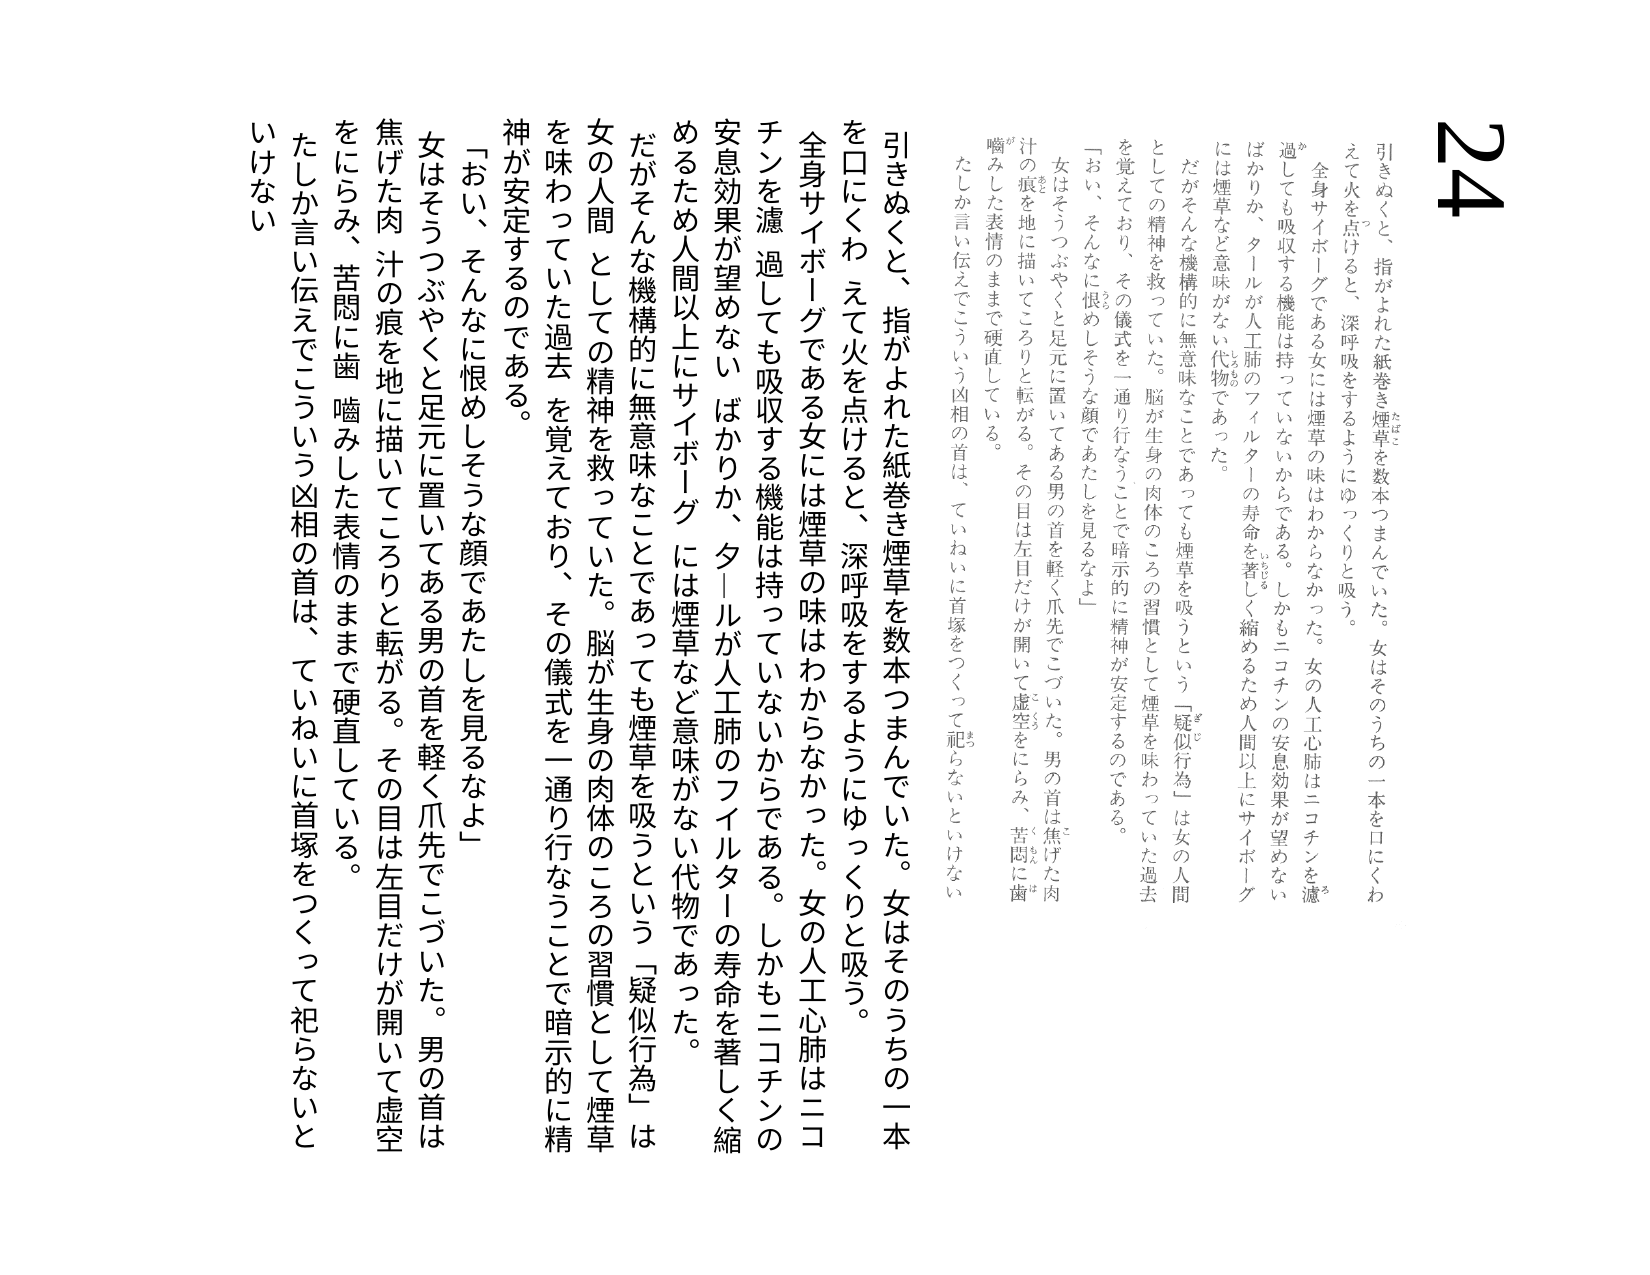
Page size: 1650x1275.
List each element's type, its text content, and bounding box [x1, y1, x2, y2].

text 24 [1417, 118, 1532, 1157]
text 全身サイボーグである女には煙草の味はわからなかった。女の人工心肺はニコチンを濾 過しても吸収する機能は持っていないからである。しかもニコチンの安息効果が望めない ばかりか、夕—ルが人工肺のフイルターの寿命を著しく縮めるため人間以上にサイボーグ には煙草など意味がない代物であった。 [665, 118, 834, 1157]
text たしか言い伝えでこういう凶相の首は、ていねいに首塚をつくって祀らないといけない [242, 118, 326, 1157]
text 「おい、そんなに恨めしそうな顔であたしを見るなよ」 [453, 118, 496, 1157]
text だがそんな機構的に無意味なことであっても煙草を吸うという「疑似行為」は女の人間 としての精神を救っていた。脳が生身の肉体のころの習慣として煙草を味わっていた過去 を覚えており、その儀式を一通り行なうことで暗示的に精神が安定するのである。 [496, 118, 665, 1157]
text 引きぬくと、指がよれた紙巻き煙草を数本つまんでいた。女はそのうちの一本を口にくわ えて火を点けると、深呼吸をするようにゆっくりと吸う。 [834, 118, 918, 1157]
text 女はそうつぶやくと足元に置いてある男の首を軽く爪先でこづいた。男の首は焦げた肉 汁の痕を地に描いてころりと転がる。その目は左目だけが開いて虚空をにらみ、苦悶に歯 嚙みした表情のままで硬直している。 [326, 118, 453, 1157]
